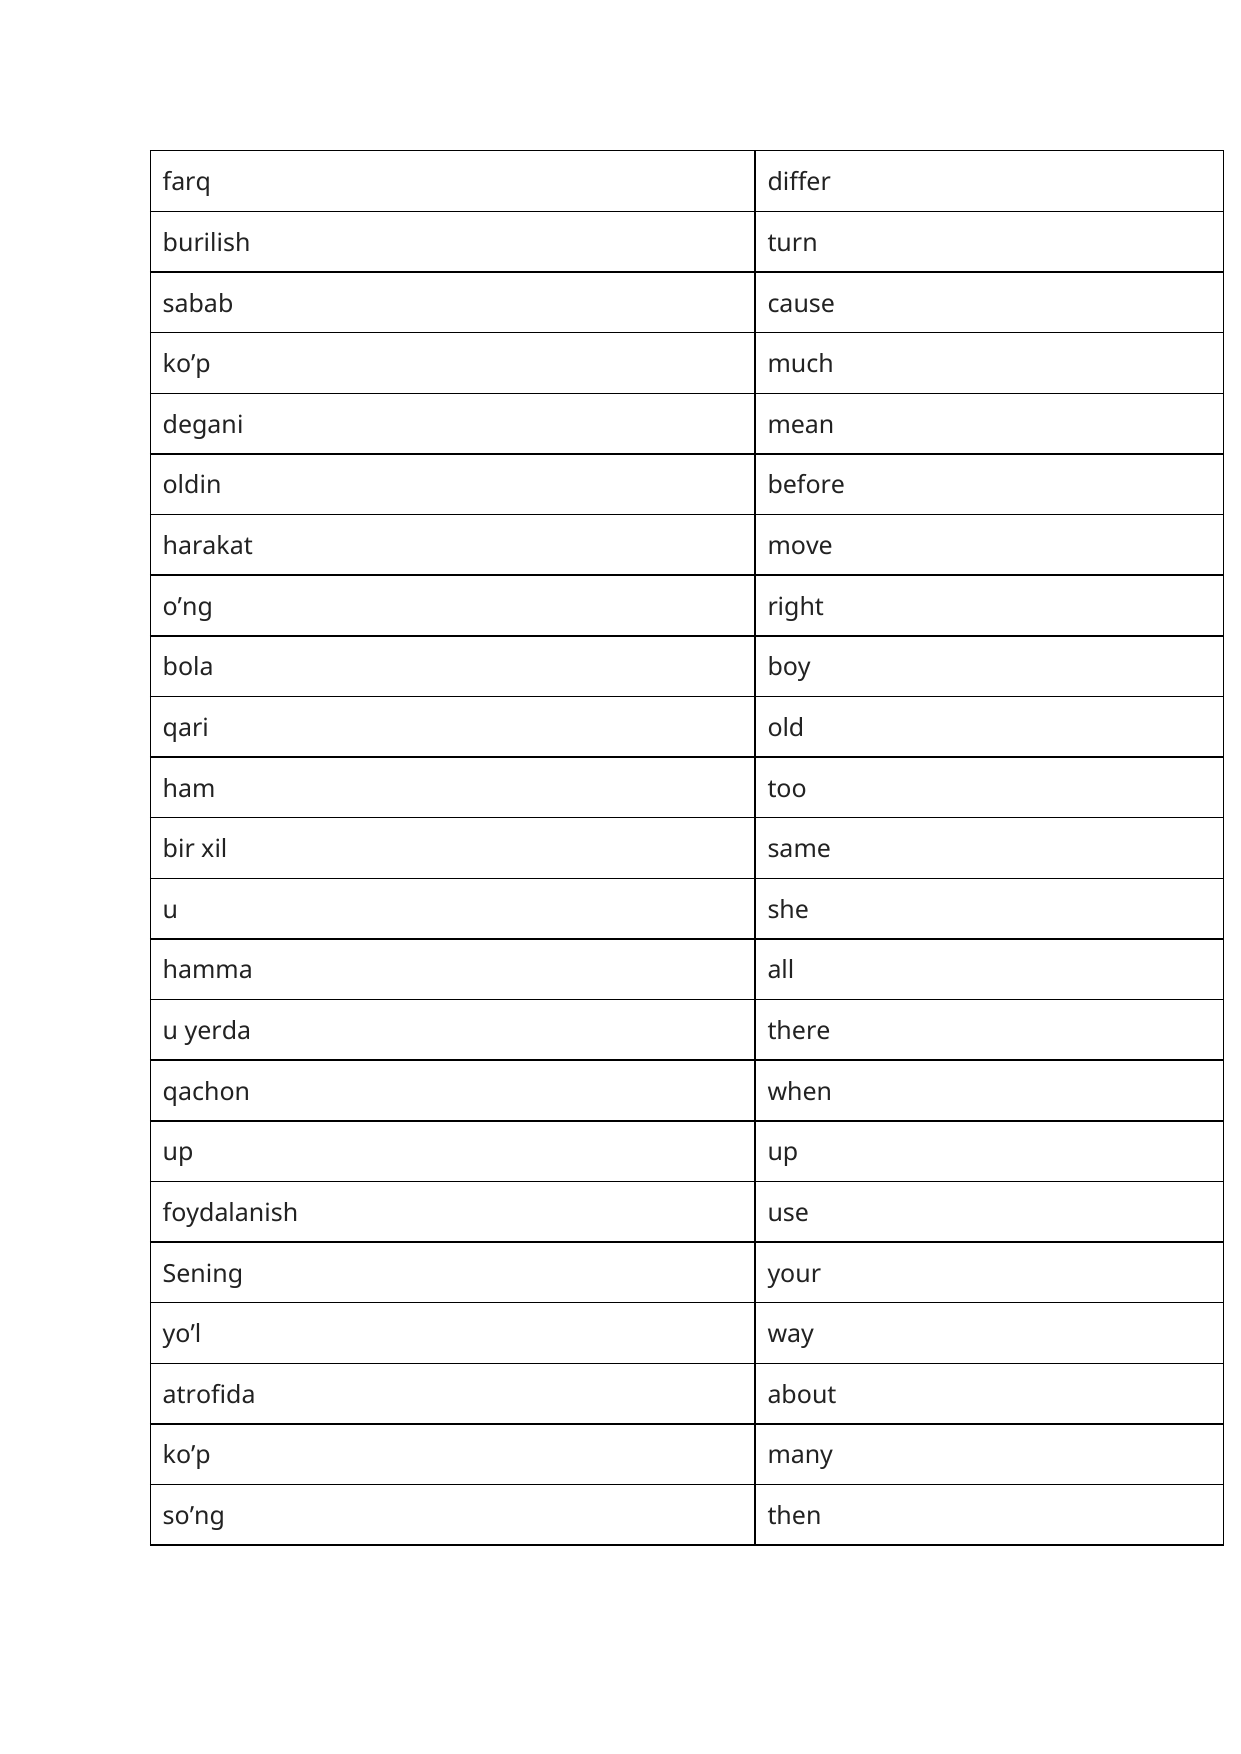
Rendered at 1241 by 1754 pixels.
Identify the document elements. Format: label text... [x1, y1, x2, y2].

table_cell degani [151, 394, 754, 453]
table_cell move [756, 515, 1223, 574]
table_cell ko’p [151, 333, 754, 392]
table_cell use [756, 1182, 1223, 1241]
table_cell right [756, 576, 1223, 635]
table_cell too [756, 758, 1223, 817]
table_cell yo’l [151, 1303, 754, 1362]
table_cell all [756, 940, 1223, 999]
table_cell qari [151, 697, 754, 756]
table_cell much [756, 333, 1223, 392]
table_cell hamma [151, 940, 754, 999]
table_cell farq [151, 151, 754, 211]
table_cell cause [756, 273, 1223, 332]
table_cell Sening [151, 1243, 754, 1302]
table_cell differ [756, 151, 1223, 211]
table_cell up [756, 1122, 1223, 1181]
table_cell foydalanish [151, 1182, 754, 1241]
table_cell up [151, 1122, 754, 1181]
table_cell o’ng [151, 576, 754, 635]
table_cell your [756, 1243, 1223, 1302]
table_cell bir xil [151, 818, 754, 877]
table_cell turn [756, 212, 1223, 271]
table_cell ham [151, 758, 754, 817]
table_cell about [756, 1364, 1223, 1423]
table_cell before [756, 455, 1223, 514]
table_cell there [756, 1000, 1223, 1059]
table_cell burilish [151, 212, 754, 271]
table_cell sabab [151, 273, 754, 332]
table_cell ko’p [151, 1425, 754, 1484]
table_cell mean [756, 394, 1223, 453]
table_cell old [756, 697, 1223, 756]
table_cell oldin [151, 455, 754, 514]
table_cell u yerda [151, 1000, 754, 1059]
table_cell then [756, 1485, 1223, 1544]
table_cell many [756, 1425, 1223, 1484]
table_cell so’ng [151, 1485, 754, 1544]
table_cell boy [756, 637, 1223, 696]
table_cell same [756, 818, 1223, 877]
table_cell u [151, 879, 754, 938]
table_cell bola [151, 637, 754, 696]
table_cell atrofida [151, 1364, 754, 1423]
table_cell way [756, 1303, 1223, 1362]
table_cell when [756, 1061, 1223, 1120]
table_cell qachon [151, 1061, 754, 1120]
table_cell she [756, 879, 1223, 938]
table_cell harakat [151, 515, 754, 574]
